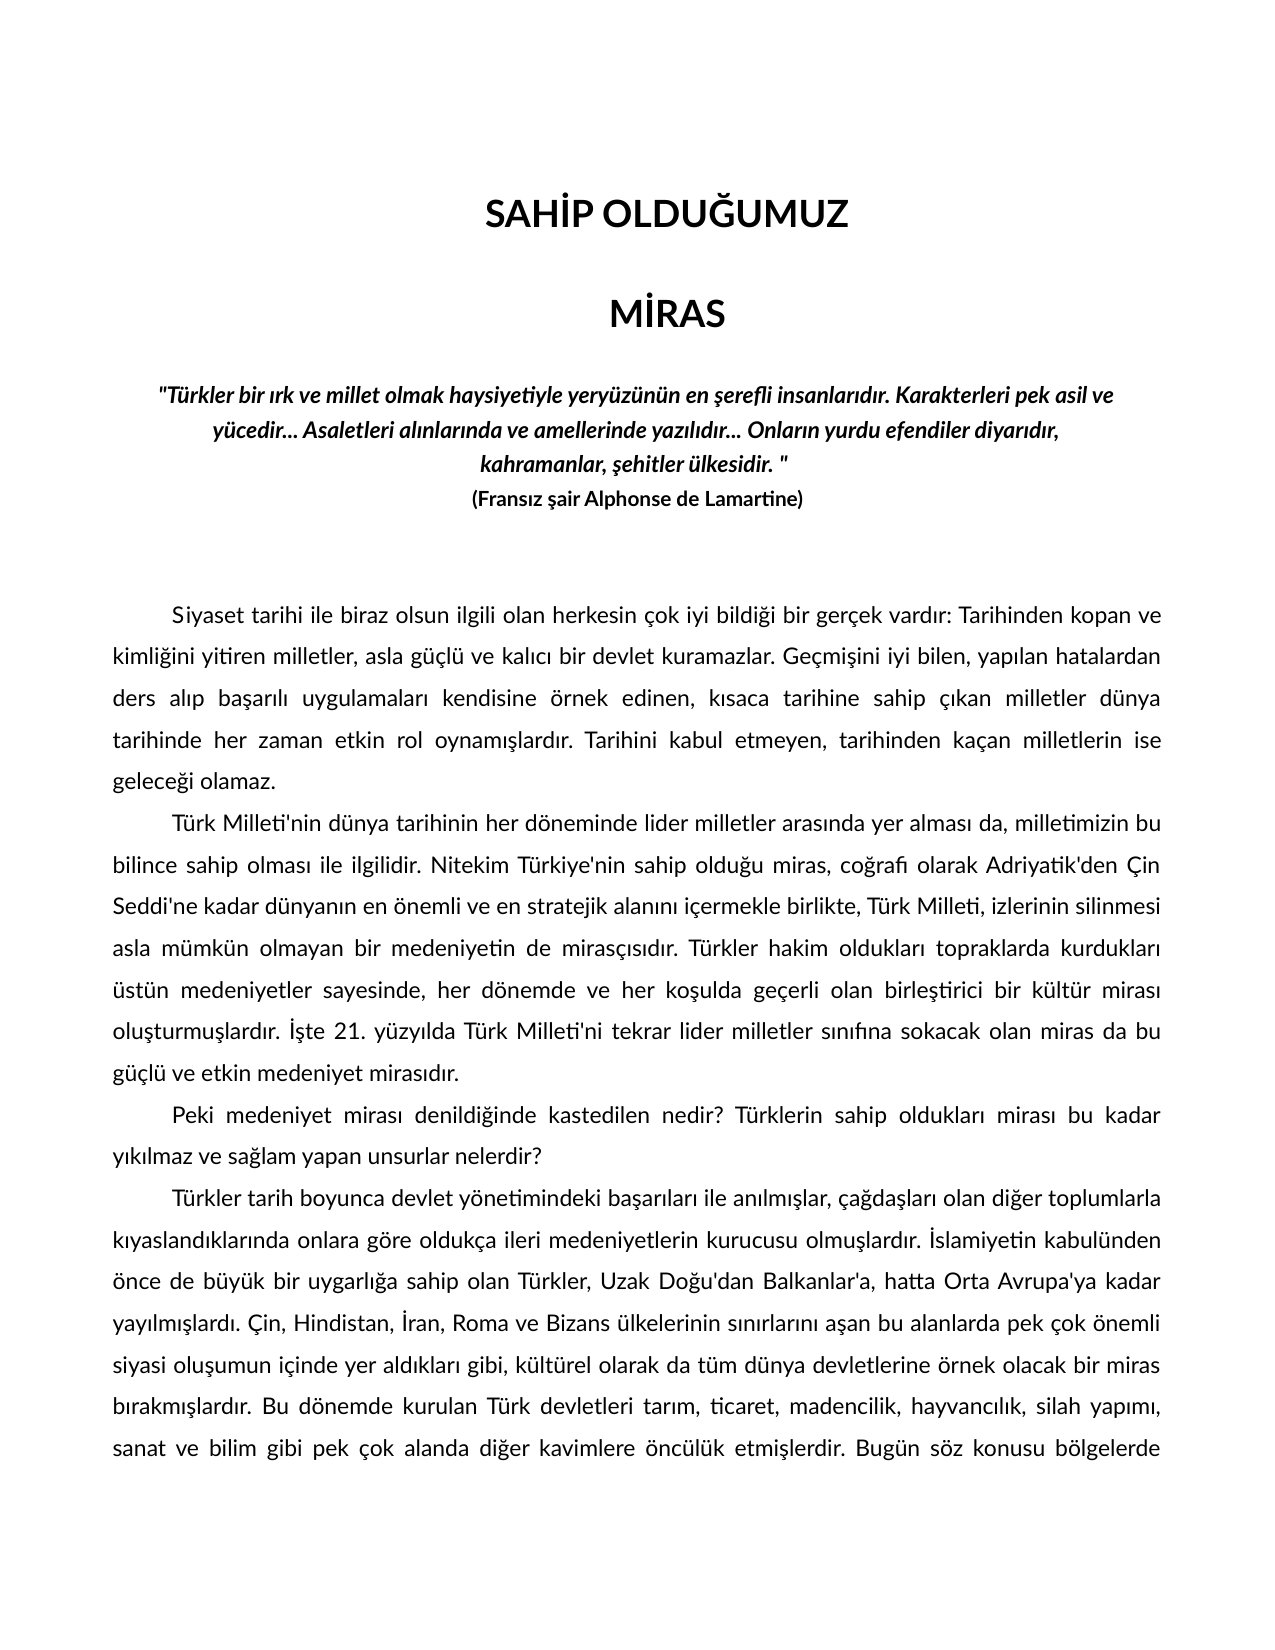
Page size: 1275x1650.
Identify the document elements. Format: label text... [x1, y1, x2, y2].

text Türkler tarih boyunca devlet yönetimindeki başarıları ile anılmışlar, çağdaşları olan diğer toplumlarla kıyaslandıklarında onlara göre oldukça ileri medeniyetlerin kurucusu olmuşlardır. İslamiyetin kabulünden önce de büyük bir uygarlığa sahip olan Türkler, Uzak Doğu'dan Balkanlar'a, hatta Orta Avrupa'ya kadar yayılmışlardı. Çin, Hindistan, İran, Roma ve Bizans ülkelerinin sınırlarını aşan bu alanlarda pek çok önemli siyasi oluşumun içinde yer aldıkları gibi, kültürel olarak da tüm dünya devletlerine örnek olacak bir miras bırakmışlardır. Bu dönemde kurulan Türk devletleri tarım, ticaret, madencilik, hayvancılık, silah yapımı, sanat ve bilim gibi pek çok alanda diğer kavimlere öncülük etmişlerdir. Bugün söz konusu bölgelerde [112, 1173, 1162, 1465]
text SAHİP OLDUĞUMUZ [112, 148, 1162, 248]
text Türk Milleti'nin dünya tarihinin her döneminde lider milletler arasında yer alması da, milletimizin bu bilince sahip olması ile ilgilidir. Nitekim Türkiye'nin sahip olduğu miras, coğrafi olarak Adriyatik'den Çin Seddi'ne kadar dünyanın en önemli ve en stratejik alanını içermekle birlikte, Türk Milleti, izlerinin silinmesi asla mümkün olmayan bir medeniyetin de mirasçısıdır. Türkler hakim oldukları topraklarda kurdukları üstün medeniyetler sayesinde, her dönemde ve her koşulda geçerli olan birleştirici bir kültür mirası oluşturmuşlardır. İşte 21. yüzyılda Türk Milleti'ni tekrar lider milletler sınıfına sokacak olan miras da bu güçlü ve etkin medeniyet mirasıdır. [112, 798, 1162, 1090]
text "Türkler bir ırk ve millet olmak haysiyetiyle yeryüzünün en şerefli insanlarıdır. Karakterleri pek asil ve yücedir... Asaletleri alınlarında ve amellerinde yazılıdır... Onların yurdu efendiler diyarıdır, [112, 375, 1162, 446]
text MİRAS [112, 248, 1162, 348]
text Siyaset tarihi ile biraz olsun ilgili olan herkesin çok iyi bildiği bir gerçek vardır: Tarihinden kopan ve kimliğini yitiren milletler, asla güçlü ve kalıcı bir devlet kuramazlar. Geçmişini iyi bilen, yapılan hatalardan ders alıp başarılı uygulamaları kendisine örnek edinen, kısaca tarihine sahip çıkan milletler dünya tarihinde her zaman etkin rol oynamışlardır. Tarihini kabul etmeyen, tarihinden kaçan milletlerin ise geleceği olamaz. [112, 590, 1162, 798]
text kahramanlar, şehitler ülkesidir. " (Fransız şair Alphonse de Lamartine) [112, 446, 1162, 513]
text Peki medeniyet mirası denildiğinde kastedilen nedir? Türklerin sahip oldukları mirası bu kadar yıkılmaz ve sağlam yapan unsurlar nelerdir? [112, 1090, 1162, 1173]
